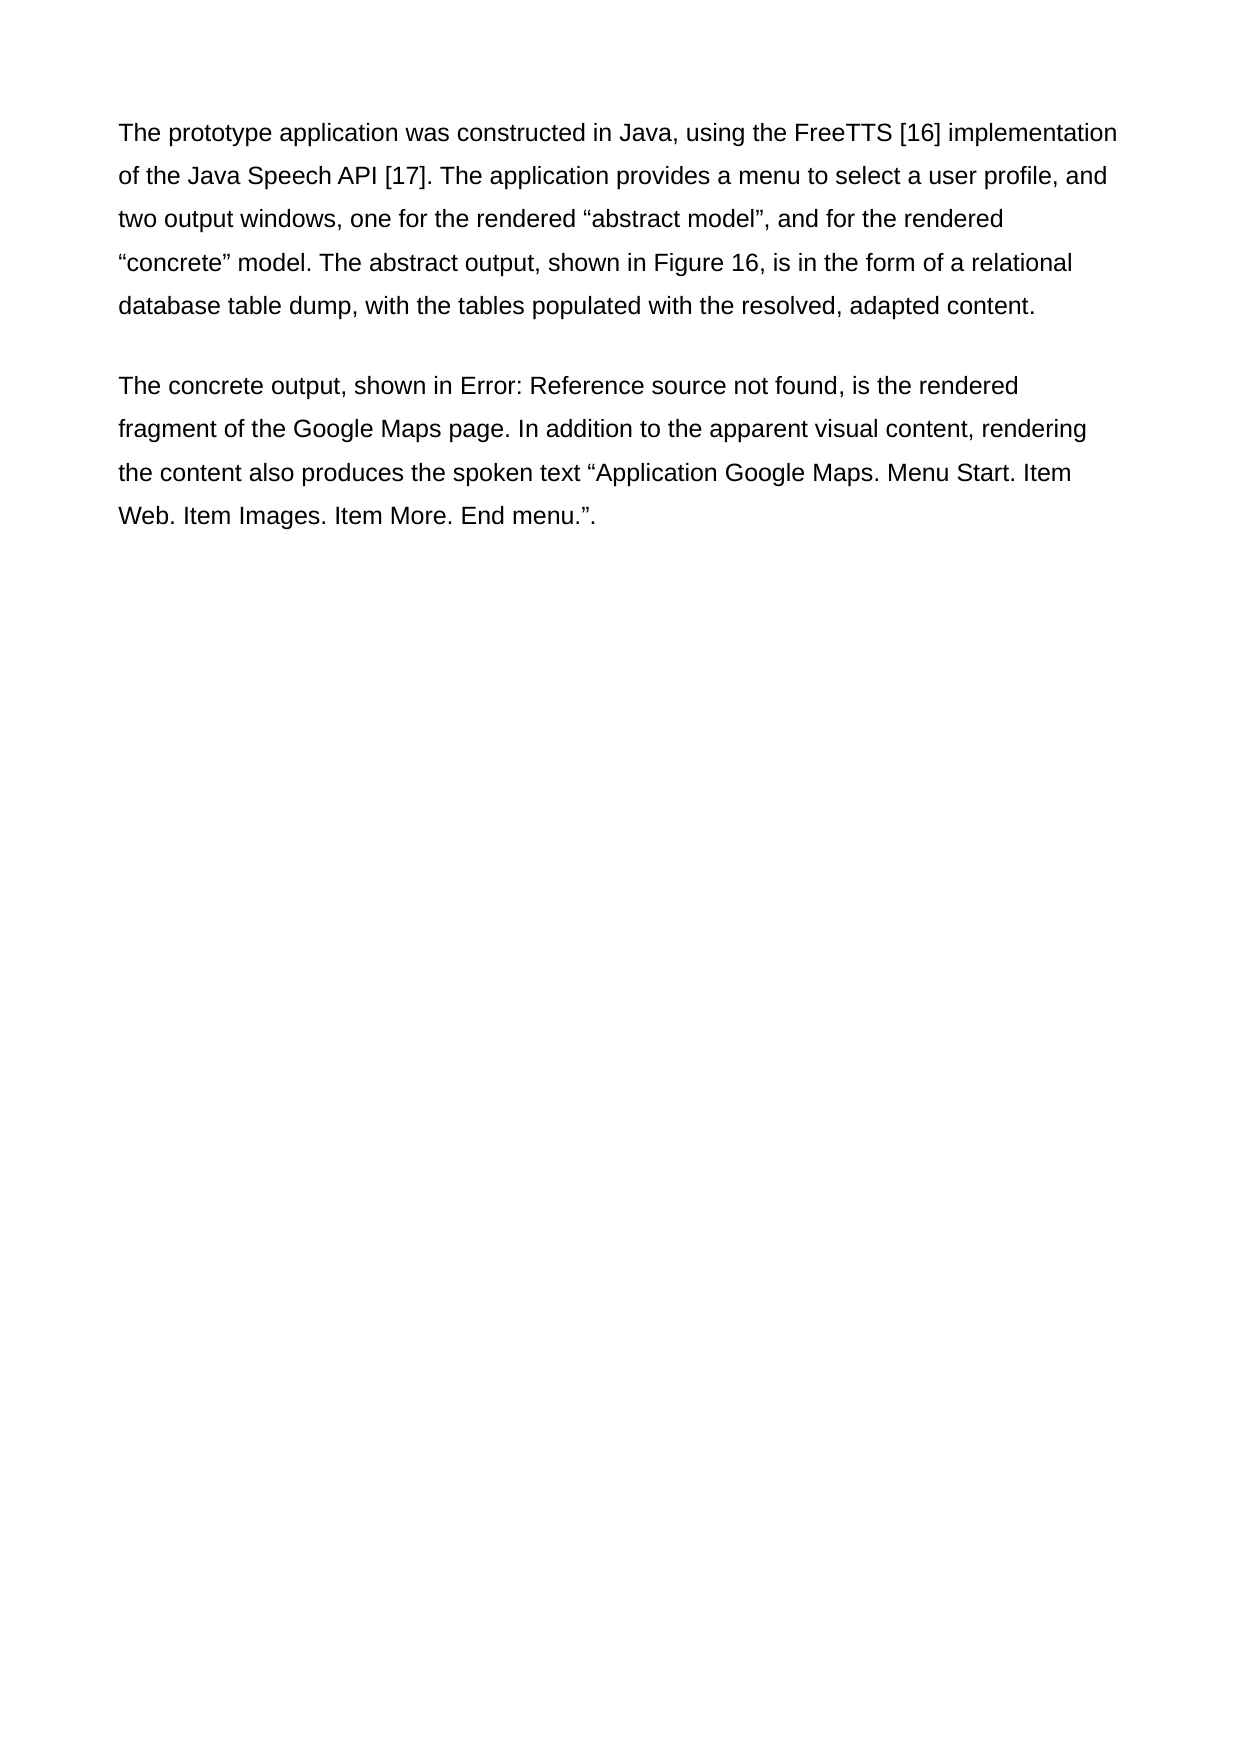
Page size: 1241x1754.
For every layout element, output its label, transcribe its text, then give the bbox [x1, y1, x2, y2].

text The concrete output, shown in Figure 17, is the rendered fragment of the Google Maps page. In addition to the apparent visual content, rendering the content also produces the spoken text “Application Google Maps. Menu Start. Item Web. Item Images. Item More. End menu.”. [118, 371, 1122, 529]
text The prototype application was constructed in Java, using the FreeTTS [16] implementation of the Java Speech API [17]. The application provides a menu to select a user profile, and two output windows, one for the rendered “abstract model”, and for the rendered “concrete” model. The abstract output, shown in Figure 16, is in the form of a relational database table dump, with the tables populated with the resolved, adapted content. [118, 118, 1122, 319]
